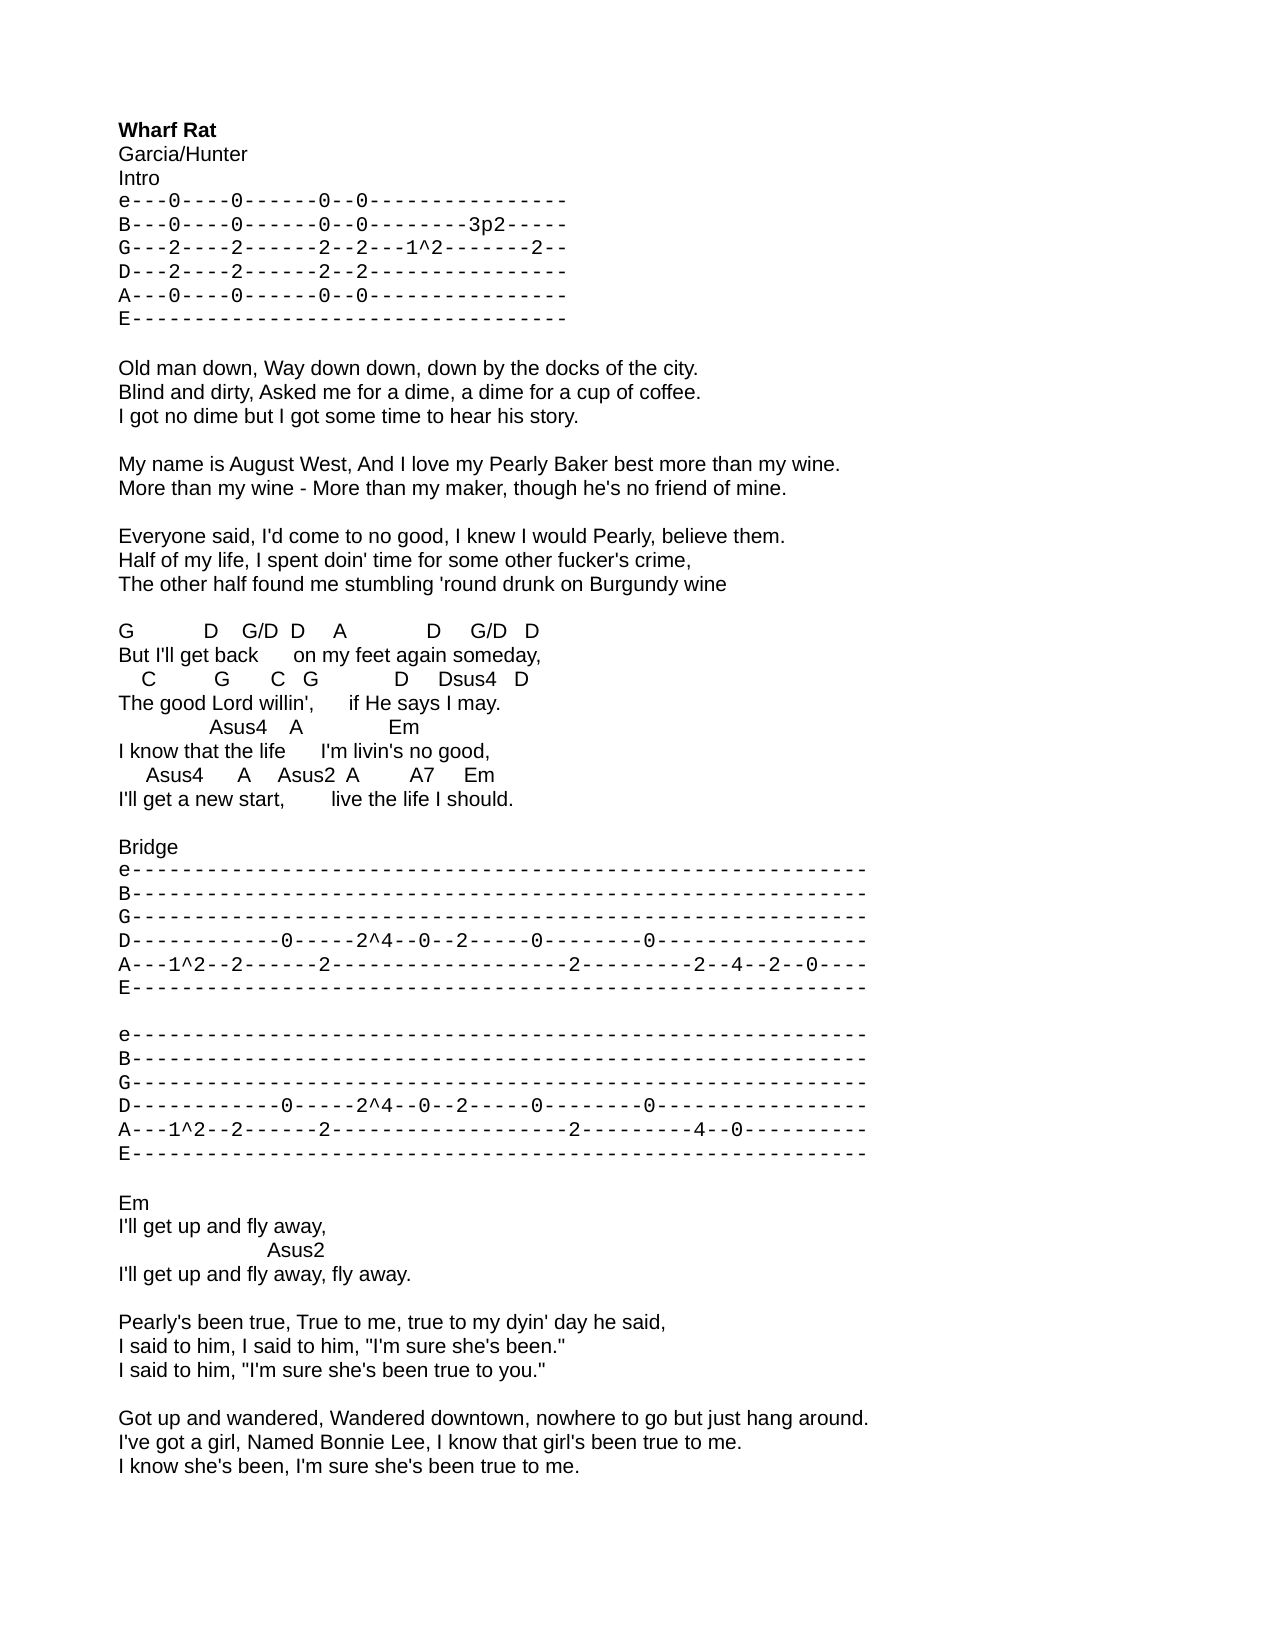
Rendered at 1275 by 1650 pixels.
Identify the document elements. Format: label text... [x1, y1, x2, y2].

text Garcia/Hunter [118, 142, 1157, 166]
text The good Lord willin', if He says I may. [118, 691, 1157, 715]
text G----------------------------------------------------------- [118, 1072, 1157, 1095]
text e----------------------------------------------------------- [118, 1024, 1157, 1048]
text G D G/D D A D G/D D [118, 619, 1157, 643]
text G----------------------------------------------------------- [118, 906, 1157, 930]
text A---1^2--2------2-------------------2---------4--0---------- [118, 1119, 1157, 1143]
text My name is August West, And I love my Pearly Baker best more than my wine. [118, 452, 1157, 476]
text I said to him, "I'm sure she's been true to you." [118, 1358, 1157, 1382]
text I'll get up and fly away, fly away. [118, 1262, 1157, 1286]
text B----------------------------------------------------------- [118, 1048, 1157, 1072]
text Intro [118, 166, 1157, 190]
text Asus2 [118, 1238, 1157, 1262]
text B----------------------------------------------------------- [118, 883, 1157, 906]
text A---0----0------0--0---------------- [118, 284, 1157, 308]
text Everyone said, I'd come to no good, I knew I would Pearly, believe them. [118, 523, 1157, 547]
text I've got a girl, Named Bonnie Lee, I know that girl's been true to me. [118, 1430, 1157, 1454]
text Em [118, 1190, 1157, 1214]
text I got no dime but I got some time to hear his story. [118, 404, 1157, 428]
text More than my wine - More than my maker, though he's no friend of mine. [118, 476, 1157, 499]
text E----------------------------------------------------------- [118, 977, 1157, 1001]
text I know that the life I'm livin's no good, [118, 739, 1157, 763]
text Blind and dirty, Asked me for a dime, a dime for a cup of coffee. [118, 380, 1157, 404]
text I'll get a new start, live the life I should. [118, 787, 1157, 811]
text A---1^2--2------2-------------------2---------2--4--2--0---- [118, 953, 1157, 977]
text I'll get up and fly away, [118, 1214, 1157, 1238]
text D------------0-----2^4--0--2-----0--------0----------------- [118, 1095, 1157, 1119]
text e----------------------------------------------------------- [118, 859, 1157, 883]
text I said to him, I said to him, "I'm sure she's been." [118, 1334, 1157, 1358]
text E----------------------------------------------------------- [118, 1143, 1157, 1166]
text Bridge [118, 835, 1157, 859]
text B---0----0------0--0--------3p2----- [118, 214, 1157, 237]
text But I'll get back on my feet again someday, [118, 643, 1157, 667]
text G---2----2------2--2---1^2-------2-- [118, 237, 1157, 261]
text Got up and wandered, Wandered downtown, nowhere to go but just hang around. [118, 1406, 1157, 1430]
text e---0----0------0--0---------------- [118, 190, 1157, 214]
text Wharf Rat [118, 118, 1157, 142]
text I know she's been, I'm sure she's been true to me. [118, 1454, 1157, 1478]
text The other half found me stumbling 'round drunk on Burgundy wine [118, 571, 1157, 595]
text Half of my life, I spent doin' time for some other fucker's crime, [118, 547, 1157, 571]
text C G C G D Dsus4 D [118, 667, 1157, 691]
text D------------0-----2^4--0--2-----0--------0----------------- [118, 930, 1157, 953]
text Asus4 A Em [118, 715, 1157, 739]
text Asus4 A Asus2 A A7 Em [118, 763, 1157, 787]
text Old man down, Way down down, down by the docks of the city. [118, 356, 1157, 380]
text D---2----2------2--2---------------- [118, 261, 1157, 284]
text E----------------------------------- [118, 308, 1157, 332]
text Pearly's been true, True to me, true to my dyin' day he said, [118, 1310, 1157, 1334]
